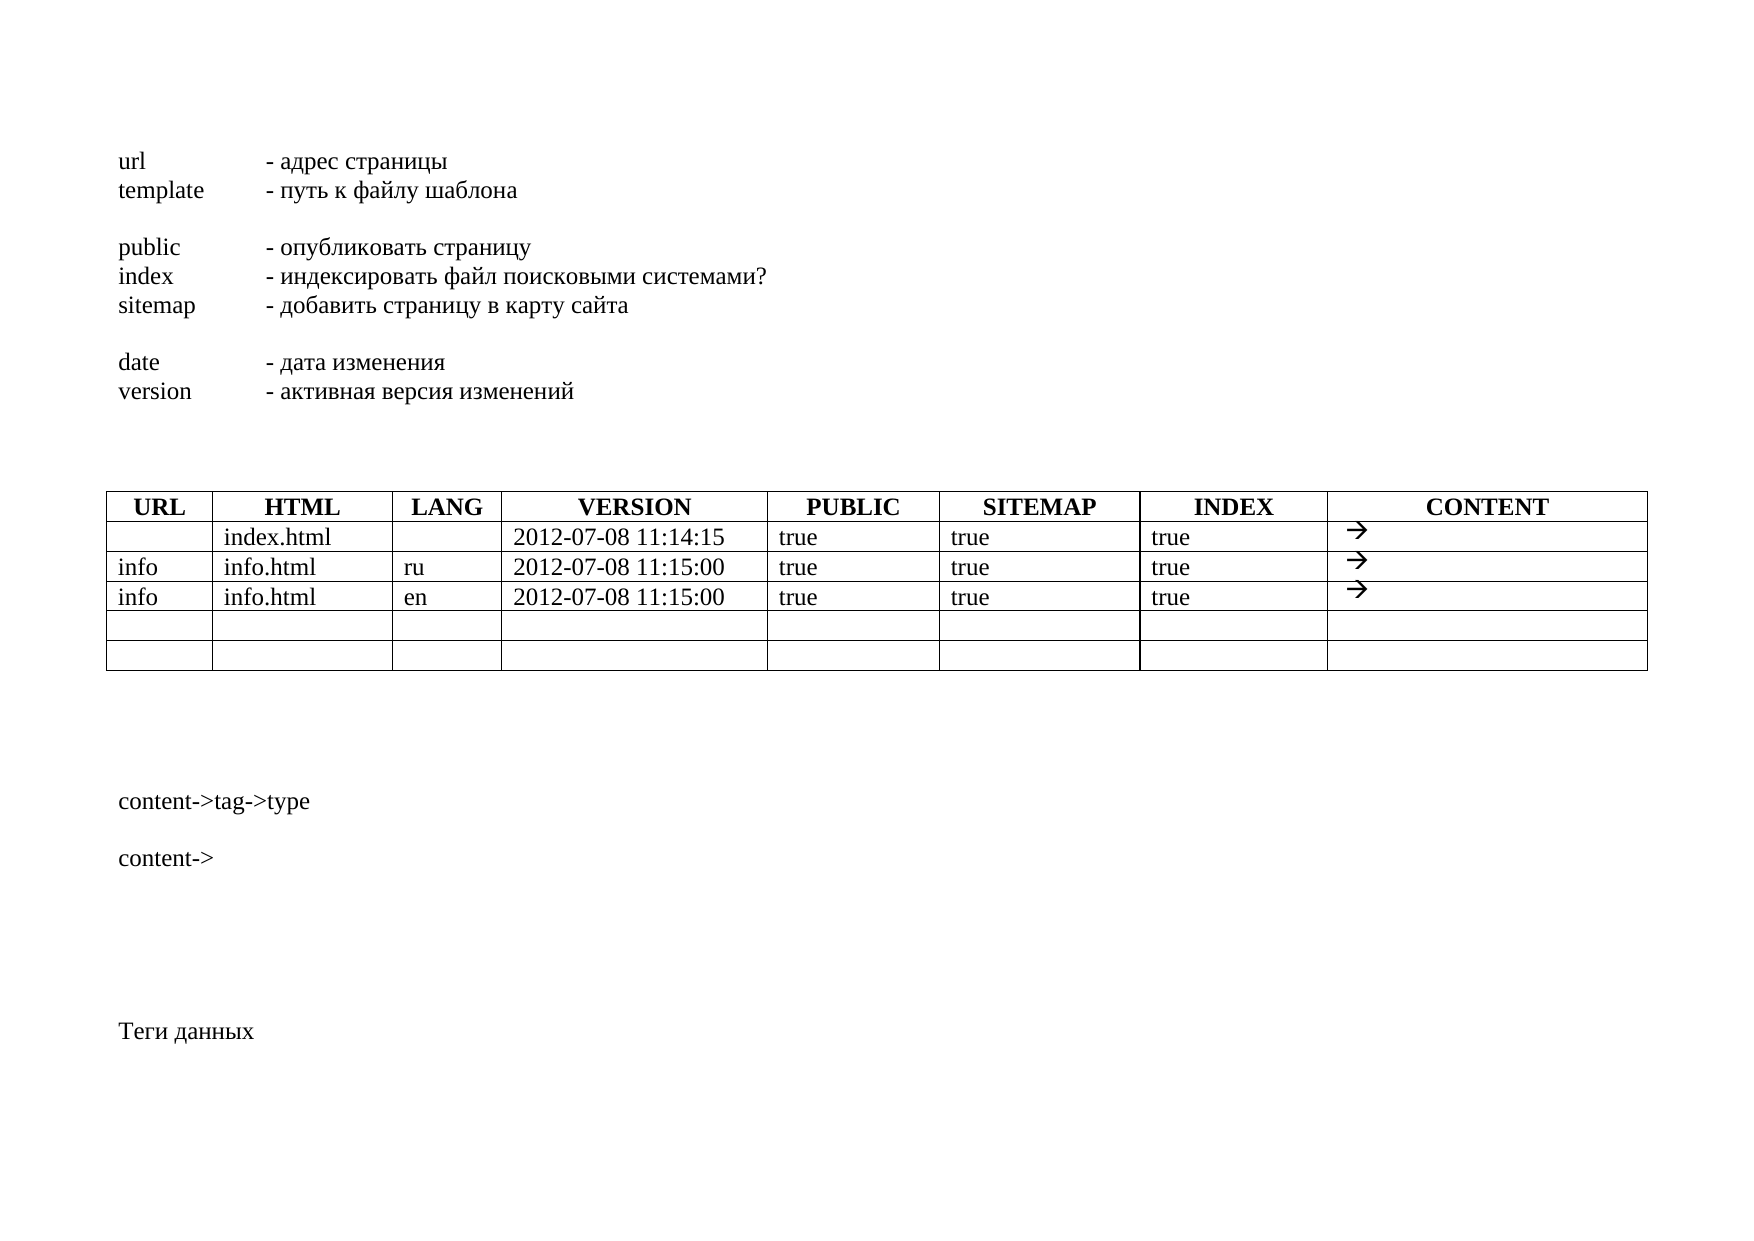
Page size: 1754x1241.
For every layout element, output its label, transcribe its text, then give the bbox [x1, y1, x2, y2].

table_cell en [393, 582, 501, 610]
text index - индексировать файл поисковыми системами? [118, 261, 1636, 290]
text content->tag->type [118, 786, 1636, 815]
text date - дата изменения [118, 347, 1636, 376]
table_cell [768, 611, 939, 640]
table_cell [1141, 641, 1327, 670]
table_cell [1141, 611, 1327, 640]
text template - путь к файлу шаблона [118, 175, 1636, 204]
table_cell info [107, 552, 212, 581]
table_cell [940, 611, 1139, 640]
table_cell [940, 641, 1139, 670]
table_cell [107, 611, 212, 640]
text sitemap - добавить страницу в карту сайта [118, 290, 1636, 319]
table_cell true [768, 552, 939, 581]
table_cell [1328, 641, 1647, 670]
table_header CONTENT [1328, 492, 1647, 521]
text version - активная версия изменений [118, 376, 1636, 405]
table_header HTML [213, 492, 392, 521]
text public - опубликовать страницу [118, 232, 1636, 261]
table_cell 2012-07-08 11:15:00 [502, 552, 767, 581]
table_cell true [1141, 582, 1327, 610]
table_cell  [1328, 522, 1647, 551]
table_cell 2012-07-08 11:14:15 [502, 522, 767, 551]
text content-> [118, 843, 1636, 872]
table_cell true [768, 582, 939, 610]
table_header PUBLIC [768, 492, 939, 521]
table_cell true [940, 582, 1139, 610]
table_cell [768, 641, 939, 670]
table_cell info.html [213, 552, 392, 581]
table_cell [107, 641, 212, 670]
table_header LANG [393, 492, 501, 521]
table_cell [393, 611, 501, 640]
text Теги данных [118, 1016, 1636, 1045]
table_cell true [768, 522, 939, 551]
table_cell 2012-07-08 11:15:00 [502, 582, 767, 610]
table_cell [502, 611, 767, 640]
table_cell true [940, 522, 1139, 551]
table_cell [213, 641, 392, 670]
table_cell true [1141, 552, 1327, 581]
table_cell [107, 522, 212, 551]
table_header URL [107, 492, 212, 521]
table_header SITEMAP [940, 492, 1139, 521]
table_cell [502, 641, 767, 670]
table_cell index.html [213, 522, 392, 551]
table_cell [393, 522, 501, 551]
table_cell  [1328, 582, 1647, 610]
table_header INDEX [1141, 492, 1327, 521]
table_header VERSION [502, 492, 767, 521]
table_cell [213, 611, 392, 640]
table_cell ru [393, 552, 501, 581]
table_cell [393, 641, 501, 670]
table_cell true [940, 552, 1139, 581]
table_cell info [107, 582, 212, 610]
table_cell  [1328, 552, 1647, 581]
text url - адрес страницы [118, 146, 1636, 175]
table_cell true [1141, 522, 1327, 551]
table_cell [1328, 611, 1647, 640]
table_cell info.html [213, 582, 392, 610]
